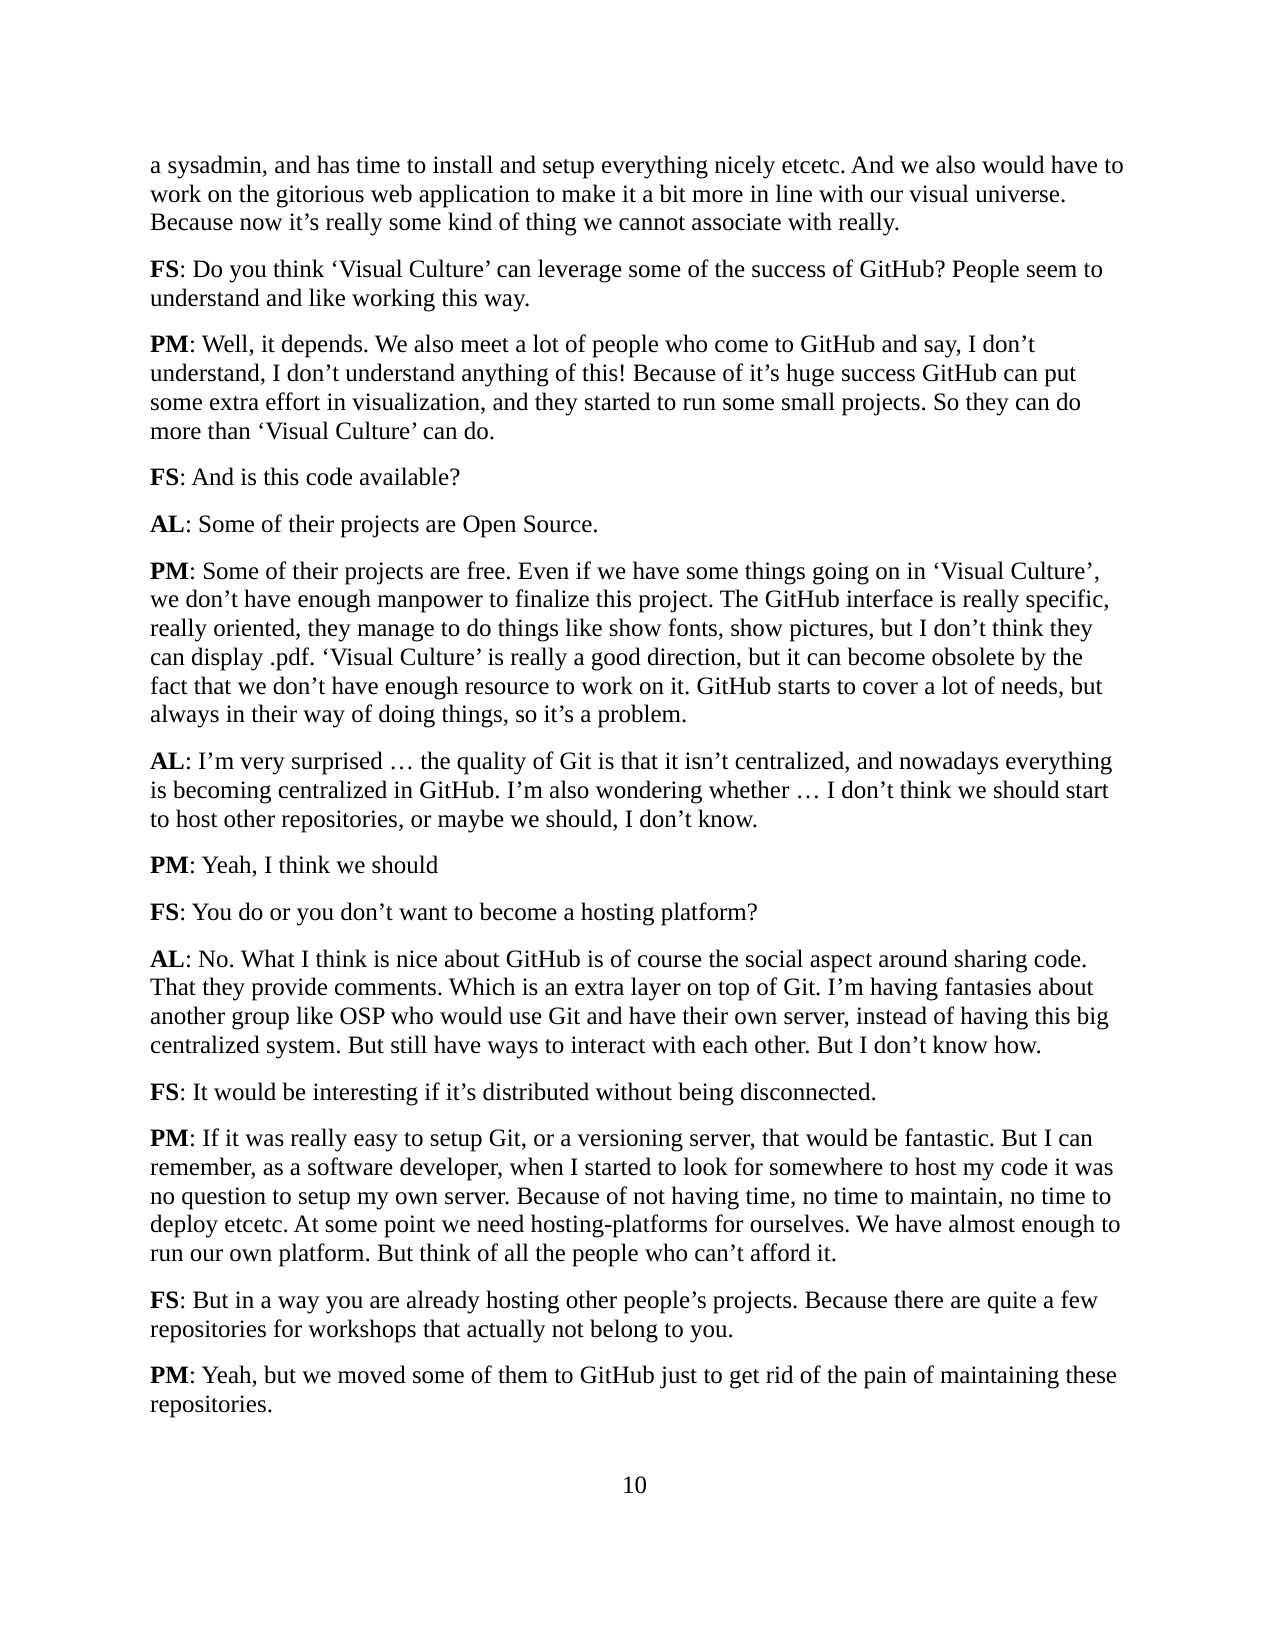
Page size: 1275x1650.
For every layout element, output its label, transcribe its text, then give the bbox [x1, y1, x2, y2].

text AL: I’m very surprised … the quality of Git is that it isn’t centralized, and nowadays everything is becoming centralized in GitHub. I’m also wondering whether … I don’t think we should start to host other repositories, or maybe we should, I don’t know. [150, 746, 1125, 832]
text FS: It would be interesting if it’s distributed without being disconnected. [150, 1077, 1125, 1105]
text a sysadmin, and has time to install and setup everything nicely etcetc. And we also would have to work on the gitorious web application to make it a bit more in line with our visual universe. Because now it’s really some kind of thing we cannot associate with really. [150, 150, 1125, 236]
text PM: Well, it depends. We also meet a lot of people who come to GitHub and say, I don’t understand, I don’t understand anything of this! Because of it’s huge success GitHub can put some extra effort in visualization, and they started to run some small projects. So they can do more than ‘Visual Culture’ can do. [150, 329, 1125, 444]
text PM: Some of their projects are free. Even if we have some things going on in ‘Visual Culture’, we don’t have enough manpower to finalize this project. The GitHub interface is really specific, really oriented, they manage to do things like show fonts, show pictures, but I don’t think they can display .pdf. ‘Visual Culture’ is really a good direction, but it can become obsolete by the fact that we don’t have enough resource to work on it. GitHub starts to cover a lot of needs, but always in their way of doing things, so it’s a problem. [150, 556, 1125, 728]
text AL: Some of their projects are Open Source. [150, 509, 1125, 538]
text FS: Do you think ‘Visual Culture’ can leverage some of the success of GitHub? People seem to understand and like working this way. [150, 254, 1125, 312]
text AL: No. What I think is nice about GitHub is of course the social aspect around sharing code. That they provide comments. Which is an extra layer on top of Git. I’m having fantasies about another group like OSP who would use Git and have their own server, instead of having this big centralized system. But still have ways to interact with each other. But I don’t know how. [150, 944, 1125, 1059]
text FS: And is this code available? [150, 462, 1125, 491]
text PM: Yeah, but we moved some of them to GitHub just to get rid of the pain of maintaining these repositories. [150, 1360, 1125, 1418]
text PM: If it was really easy to setup Git, or a versioning server, that would be fantastic. But I can remember, as a software developer, when I started to look for somewhere to host my code it was no question to setup my own server. Because of not having time, no time to maintain, no time to deploy etcetc. At some point we need hosting-platforms for ourselves. We have almost enough to run our own platform. But think of all the people who can’t afford it. [150, 1123, 1125, 1267]
text PM: Yeah, I think we should [150, 850, 1125, 879]
text FS: But in a way you are already hosting other people’s projects. Because there are quite a few repositories for workshops that actually not belong to you. [150, 1285, 1125, 1342]
text FS: You do or you don’t want to become a hosting platform? [150, 897, 1125, 926]
